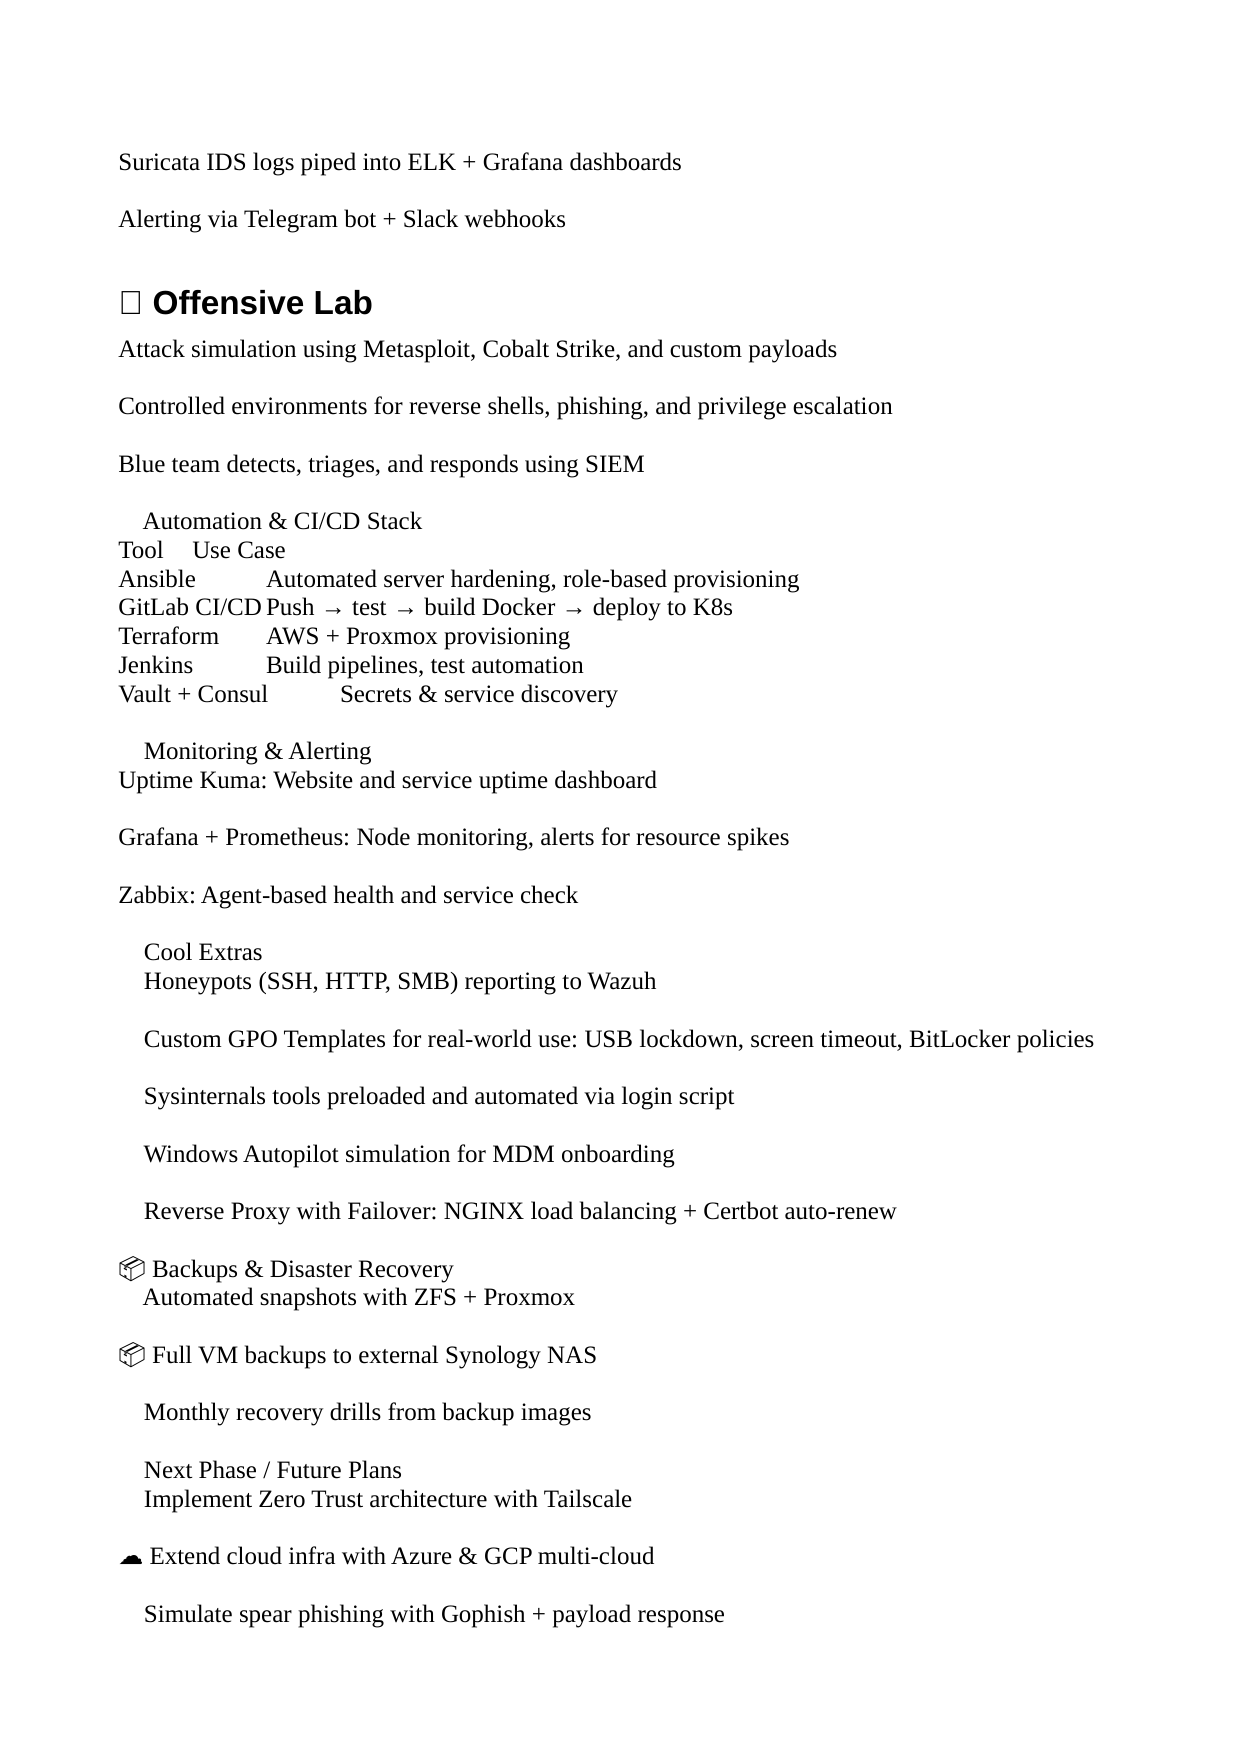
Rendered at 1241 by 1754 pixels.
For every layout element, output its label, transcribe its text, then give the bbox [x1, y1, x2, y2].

text Ansible Automated server hardening, role-based provisioning [118, 564, 1122, 592]
text Blue team detects, triages, and responds using SIEM [118, 449, 1122, 477]
text 🔎 Monitoring & Alerting [118, 736, 1122, 765]
text 📦 Full VM backups to external Synology NAS [118, 1340, 1122, 1369]
text 📦 Backups & Disaster Recovery [118, 1254, 1122, 1282]
text ✅ Windows Autopilot simulation for MDM onboarding [118, 1139, 1122, 1167]
text 🔁 Automated snapshots with ZFS + Proxmox [118, 1282, 1122, 1311]
text Zabbix: Agent-based health and service check [118, 880, 1122, 909]
text ✅ Reverse Proxy with Failover: NGINX load balancing + Certbot auto-renew [118, 1196, 1122, 1225]
text Suricata IDS logs piped into ELK + Grafana dashboards [118, 147, 1122, 176]
text ✅ Sysinternals tools preloaded and automated via login script [118, 1081, 1122, 1110]
text 🧪 Monthly recovery drills from backup images [118, 1397, 1122, 1426]
text GitLab CI/CD Push → test → build Docker → deploy to K8s [118, 592, 1122, 621]
text Tool Use Case [118, 535, 1122, 564]
text 🧬 Implement Zero Trust architecture with Tailscale [118, 1484, 1122, 1512]
text Vault + Consul Secrets & service discovery [118, 679, 1122, 707]
text Jenkins Build pipelines, test automation [118, 650, 1122, 679]
text Terraform AWS + Proxmox provisioning [118, 621, 1122, 650]
text 🎣 Simulate spear phishing with Gophish + payload response [118, 1599, 1122, 1627]
text Uptime Kuma: Website and service uptime dashboard [118, 765, 1122, 794]
text 🔬 Cool Extras [118, 937, 1122, 966]
text ✅ Custom GPO Templates for real-world use: USB lockdown, screen timeout, BitLocker policies [118, 1024, 1122, 1052]
text Alerting via Telegram bot + Slack webhooks [118, 204, 1122, 233]
text Grafana + Prometheus: Node monitoring, alerts for resource spikes [118, 822, 1122, 851]
text 🔮 Next Phase / Future Plans [118, 1455, 1122, 1484]
text Controlled environments for reverse shells, phishing, and privilege escalation [118, 391, 1122, 420]
text ☁️ Extend cloud infra with Azure & GCP multi-cloud [118, 1541, 1122, 1570]
text Attack simulation using Metasploit, Cobalt Strike, and custom payloads [118, 334, 1122, 362]
text 🔄 Automation & CI/CD Stack [118, 506, 1122, 535]
text ✅ Honeypots (SSH, HTTP, SMB) reporting to Wazuh [118, 966, 1122, 995]
subtitle 🎯 Offensive Lab [118, 283, 1122, 321]
